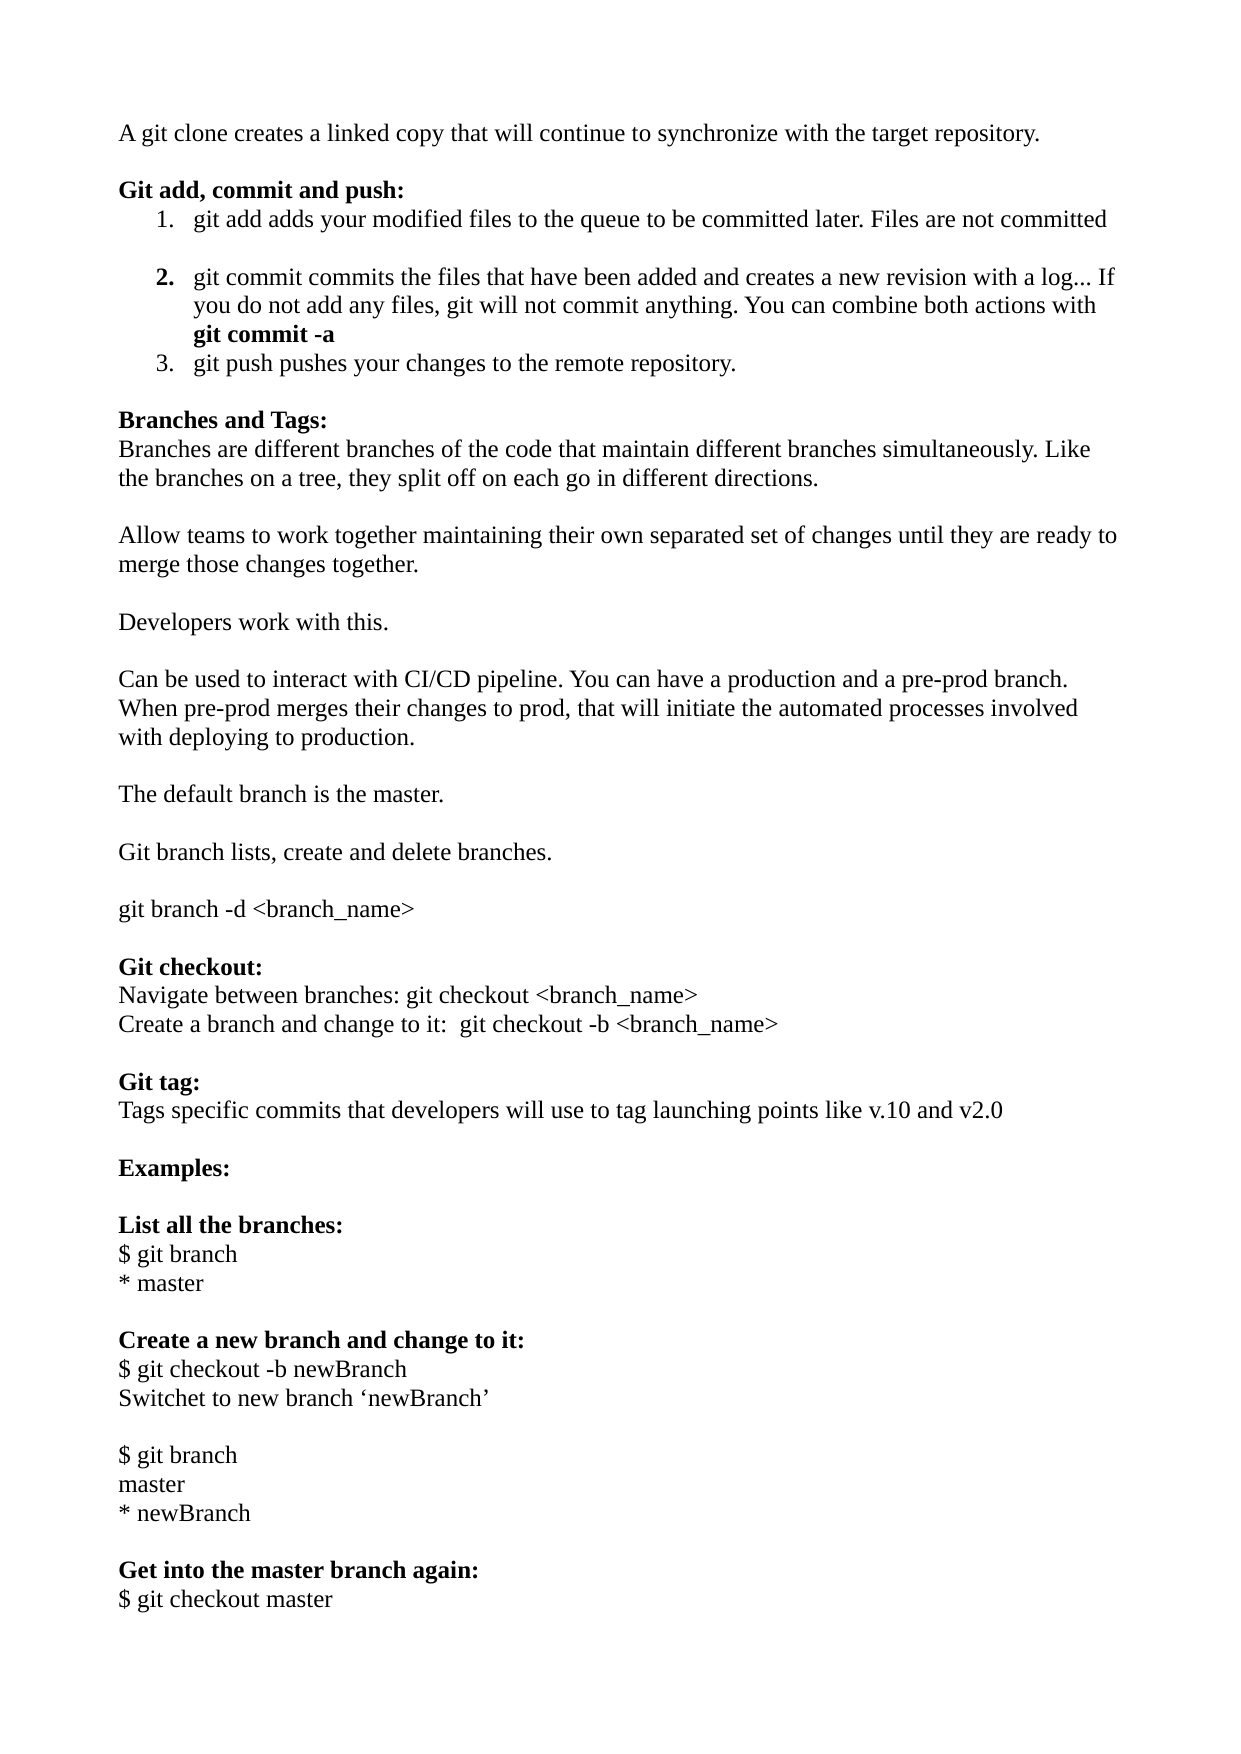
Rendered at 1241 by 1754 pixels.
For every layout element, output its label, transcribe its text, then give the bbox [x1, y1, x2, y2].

text Create a branch and change to it: git checkout -b <branch_name> [118, 1009, 1122, 1038]
text Navigate between branches: git checkout <branch_name> [118, 981, 1122, 1009]
text Switchet to new branch ‘newBranch’ [118, 1383, 1122, 1412]
text Can be used to interact with CI/CD pipeline. You can have a production and a pre-prod branch. [118, 664, 1122, 693]
text * newBranch [118, 1498, 1122, 1527]
text The default branch is the master. [118, 779, 1122, 808]
text A git clone creates a linked copy that will continue to synchronize with the target repository. [118, 118, 1122, 147]
text Developers work with this. [118, 607, 1122, 636]
text Tags specific commits that developers will use to tag launching points like v.10 and v2.0 [118, 1096, 1122, 1124]
text * master [118, 1268, 1122, 1297]
list git commit commits the files that have been added and creates a new revision with a log... If you do not add any files, git will not commit anything. You can combine both actions with git commit -a [156, 262, 1122, 348]
text When pre-prod merges their changes to prod, that will initiate the automated processes involved with deploying to production. [118, 693, 1122, 751]
text $ git checkout -b newBranch [118, 1354, 1122, 1383]
text Git add, commit and push: [118, 176, 1122, 204]
list git add adds your modified files to the queue to be committed later. Files are not committed [156, 204, 1122, 233]
text Create a new branch and change to it: [118, 1326, 1122, 1354]
text Git checkout: [118, 952, 1122, 981]
text $ git branch [118, 1239, 1122, 1268]
list git push pushes your changes to the remote repository. [156, 348, 1122, 377]
text Branches are different branches of the code that maintain different branches simultaneously. Like the branches on a tree, they split off on each go in different directions. [118, 434, 1122, 492]
text git branch -d <branch_name> [118, 894, 1122, 923]
text Examples: [118, 1153, 1122, 1182]
text Git branch lists, create and delete branches. [118, 837, 1122, 866]
text $ git checkout master [118, 1584, 1122, 1613]
text Get into the master branch again: [118, 1556, 1122, 1584]
text Branches and Tags: [118, 406, 1122, 434]
text master [118, 1469, 1122, 1498]
text List all the branches: [118, 1211, 1122, 1239]
text Git tag: [118, 1067, 1122, 1096]
text $ git branch [118, 1441, 1122, 1469]
text Allow teams to work together maintaining their own separated set of changes until they are ready to merge those changes together. [118, 521, 1122, 578]
